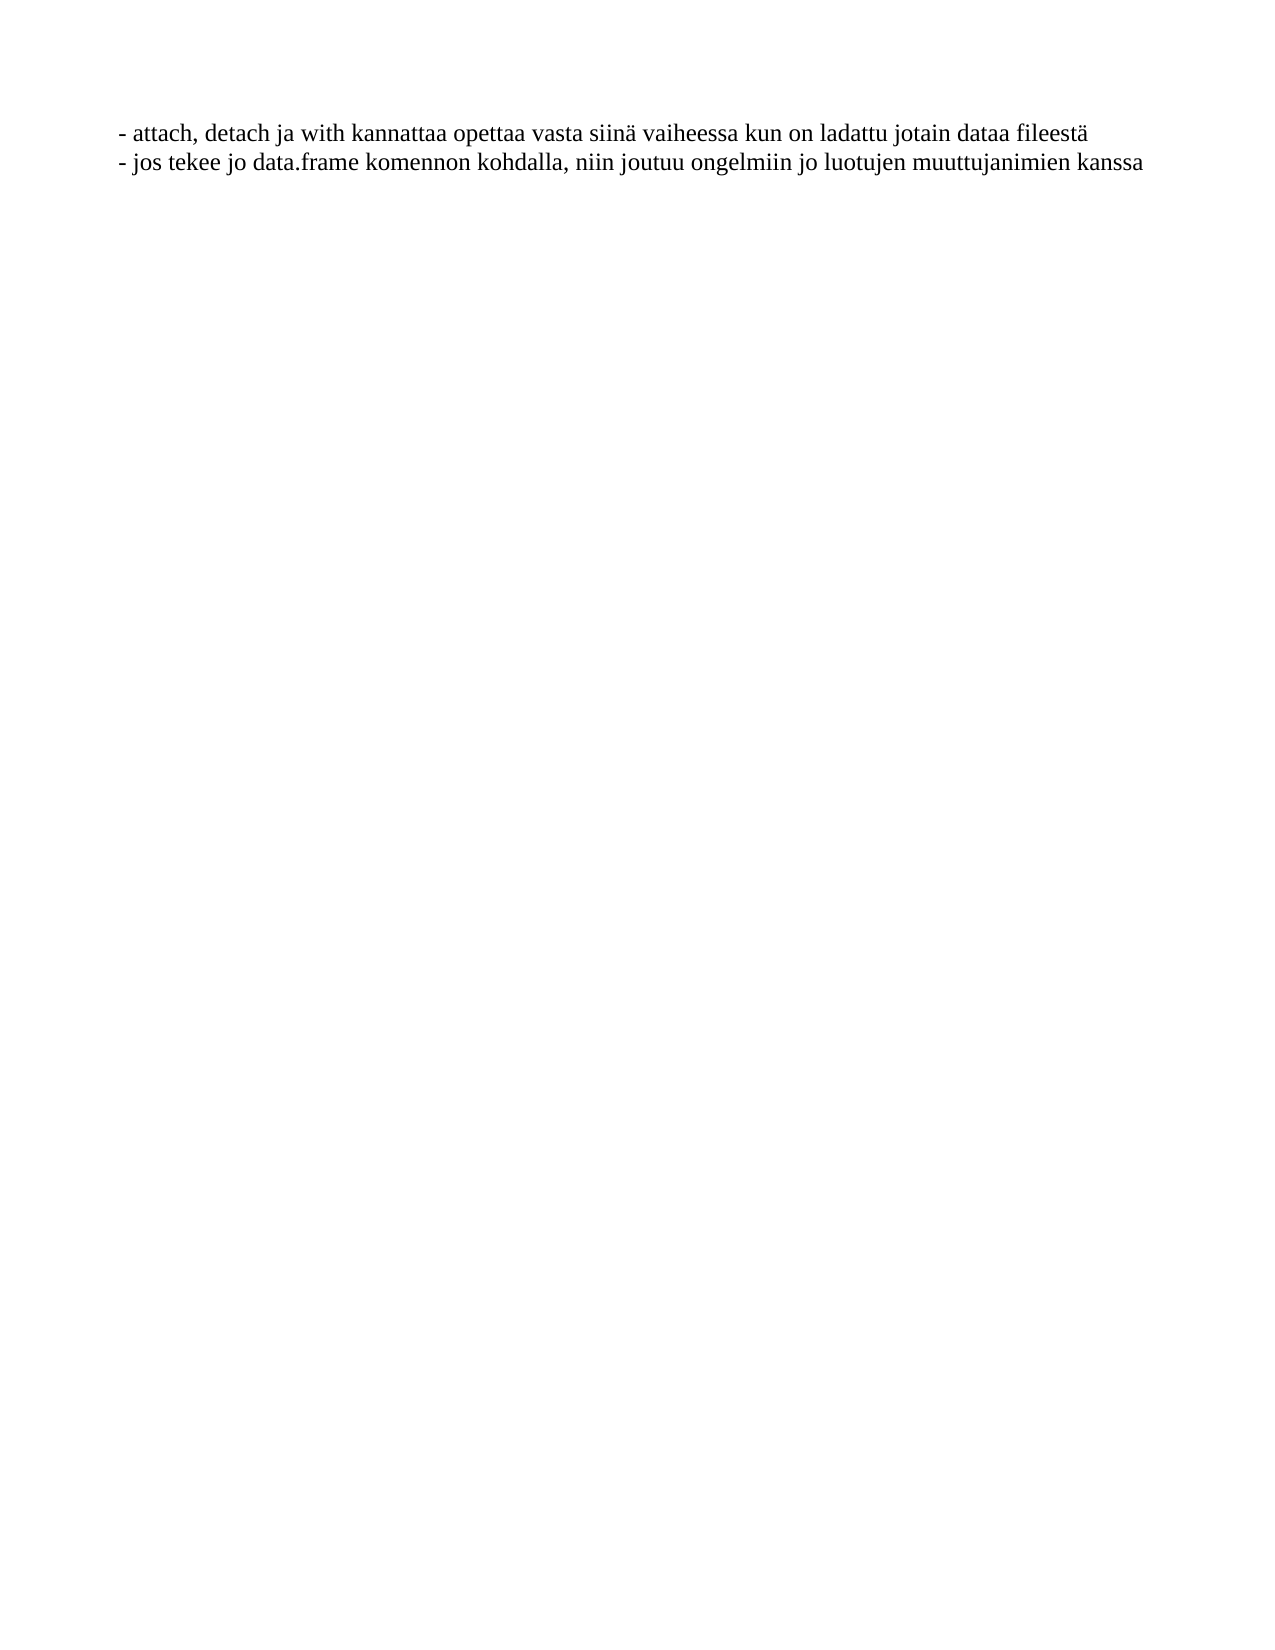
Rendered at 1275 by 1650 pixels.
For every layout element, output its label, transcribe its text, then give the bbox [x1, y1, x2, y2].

text - jos tekee jo data.frame komennon kohdalla, niin joutuu ongelmiin jo luotujen muuttujanimien kanssa [118, 147, 1157, 176]
text - attach, detach ja with kannattaa opettaa vasta siinä vaiheessa kun on ladattu jotain dataa fileestä [118, 118, 1157, 147]
